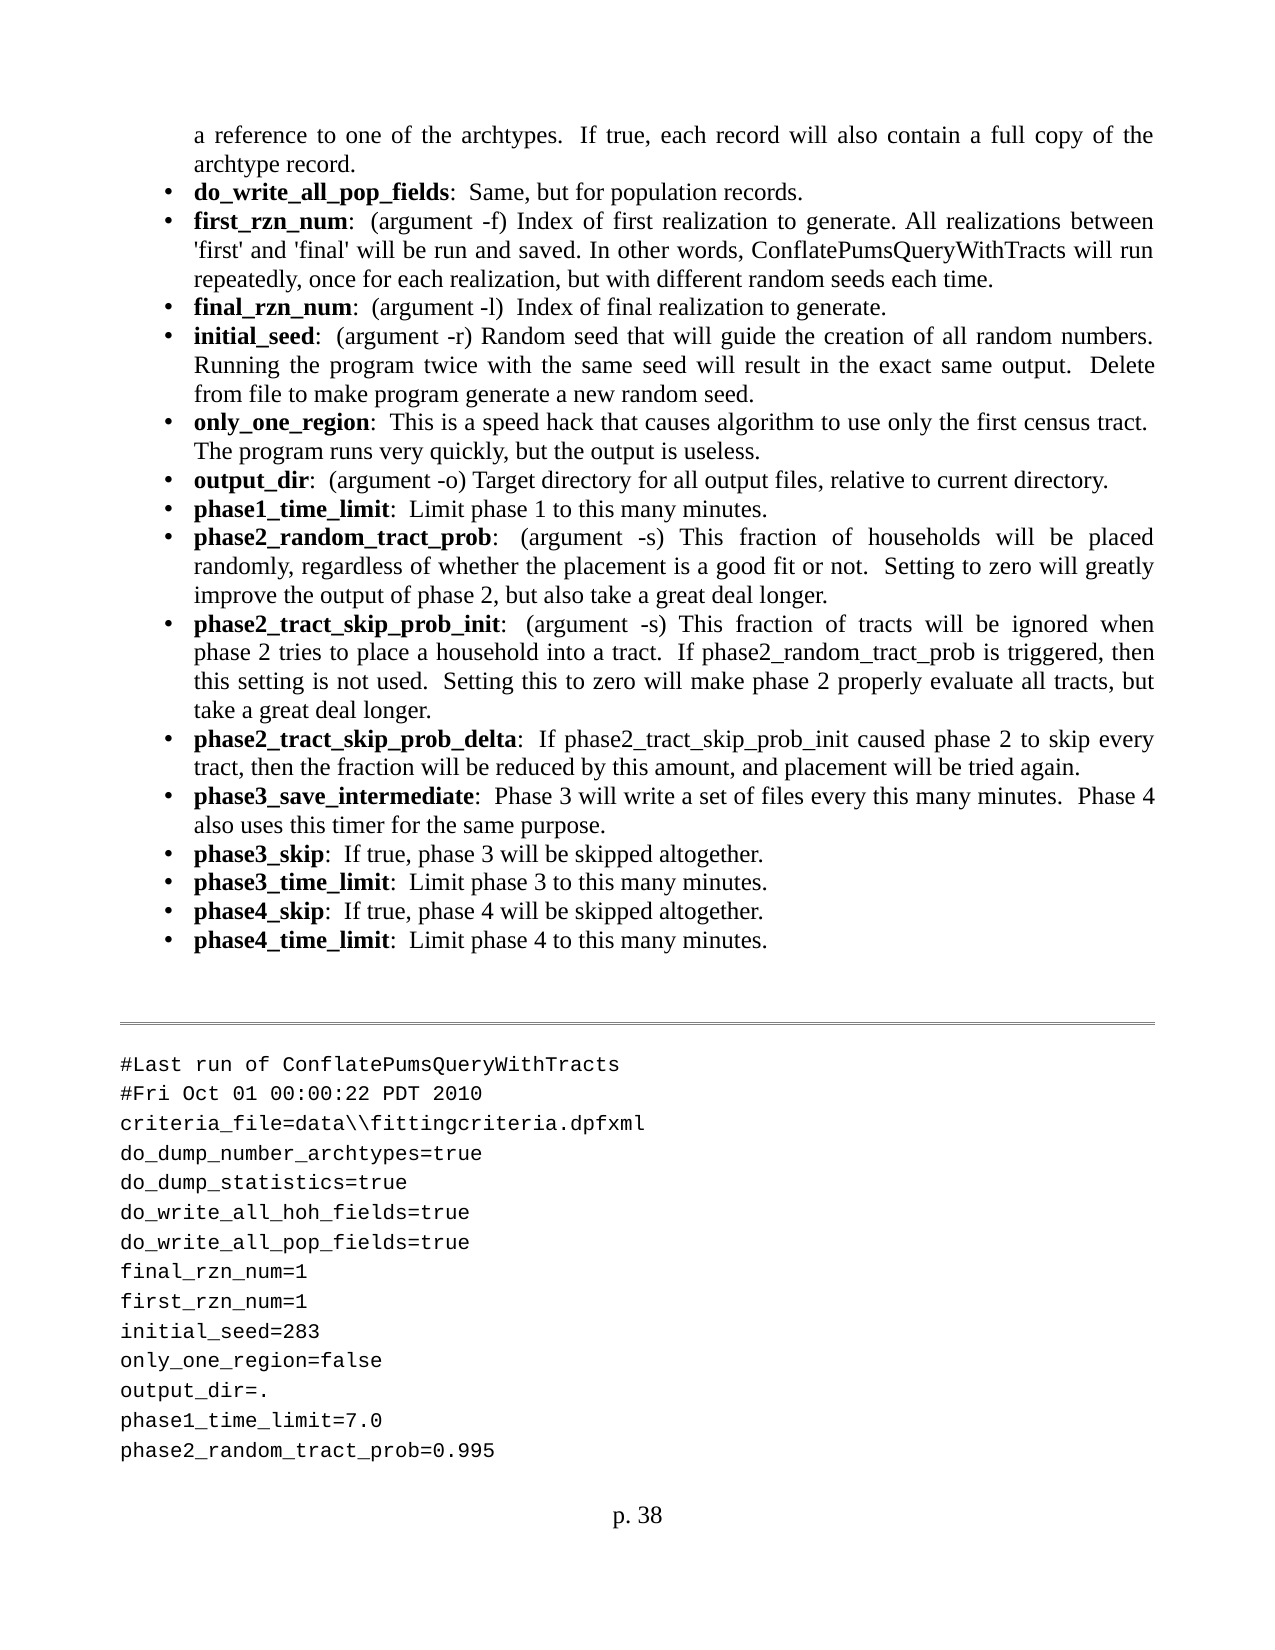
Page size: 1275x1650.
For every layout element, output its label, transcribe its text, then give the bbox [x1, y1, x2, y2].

text only_one_region=false [120, 1351, 1155, 1374]
text do_write_all_hoh_fields=true [120, 1202, 1155, 1226]
list phase4_time_limit: Limit phase 4 to this many minutes. [164, 925, 1155, 954]
list phase3_save_intermediate: Phase 3 will write a set of files every this many minutes. Phase 4 also uses this timer for the same purpose. [164, 781, 1155, 839]
text final_rzn_num=1 [120, 1261, 1155, 1285]
text do_dump_statistics=true [120, 1172, 1155, 1196]
text do_write_all_pop_fields=true [120, 1232, 1155, 1255]
list output_dir: (argument -o) Target directory for all output files, relative to current directory. [164, 465, 1155, 494]
text phase2_random_tract_prob=0.995 [120, 1439, 1155, 1463]
list phase2_random_tract_prob: (argument -s) This fraction of households will be placed randomly, regardless of whether the placement is a good fit or not. Setting to zero will greatly improve the output of phase 2, but also take a great deal longer. [164, 522, 1155, 609]
text first_rzn_num=1 [120, 1291, 1155, 1315]
list phase2_tract_skip_prob_delta: If phase2_tract_skip_prob_init caused phase 2 to skip every tract, then the fraction will be reduced by this amount, and placement will be tried again. [164, 724, 1155, 781]
text do_dump_number_archtypes=true [120, 1143, 1155, 1166]
text phase1_time_limit=7.0 [120, 1410, 1155, 1433]
list phase3_skip: If true, phase 3 will be skipped altogether. [164, 839, 1155, 867]
list final_rzn_num: (argument -l) Index of final realization to generate. [164, 292, 1155, 321]
text #Fri Oct 01 00:00:22 PDT 2010 [120, 1083, 1155, 1107]
list do_write_all_pop_fields: Same, but for population records. [164, 177, 1155, 206]
list phase2_tract_skip_prob_init: (argument -s) This fraction of tracts will be ignored when phase 2 tries to place a household into a tract. If phase2_random_tract_prob is triggered, then this setting is not used. Setting this to zero will make phase 2 properly evaluate all tracts, but take a great deal longer. [164, 609, 1155, 724]
list only_one_region: This is a speed hack that causes algorithm to use only the first census tract. The program runs very quickly, but the output is useless. [164, 407, 1155, 465]
text initial_seed=283 [120, 1321, 1155, 1344]
list a reference to one of the archtypes. If true, each record will also contain a full copy of the archtype record. [164, 120, 1155, 177]
list phase3_time_limit: Limit phase 3 to this many minutes. [164, 867, 1155, 896]
list phase1_time_limit: Limit phase 1 to this many minutes. [164, 494, 1155, 522]
list phase4_skip: If true, phase 4 will be skipped altogether. [164, 896, 1155, 925]
list initial_seed: (argument -r) Random seed that will guide the creation of all random numbers. Running the program twice with the same seed will result in the exact same output. Delete from file to make program generate a new random seed. [164, 321, 1155, 407]
list first_rzn_num: (argument -f) Index of first realization to generate. All realizations between 'first' and 'final' will be run and saved. In other words, ConflatePumsQueryWithTracts will run repeatedly, once for each realization, but with different random seeds each time. [164, 206, 1155, 292]
text criteria_file=data\\fittingcriteria.dpfxml [120, 1113, 1155, 1137]
text #Last run of ConflatePumsQueryWithTracts [120, 1054, 1155, 1077]
text output_dir=. [120, 1380, 1155, 1404]
